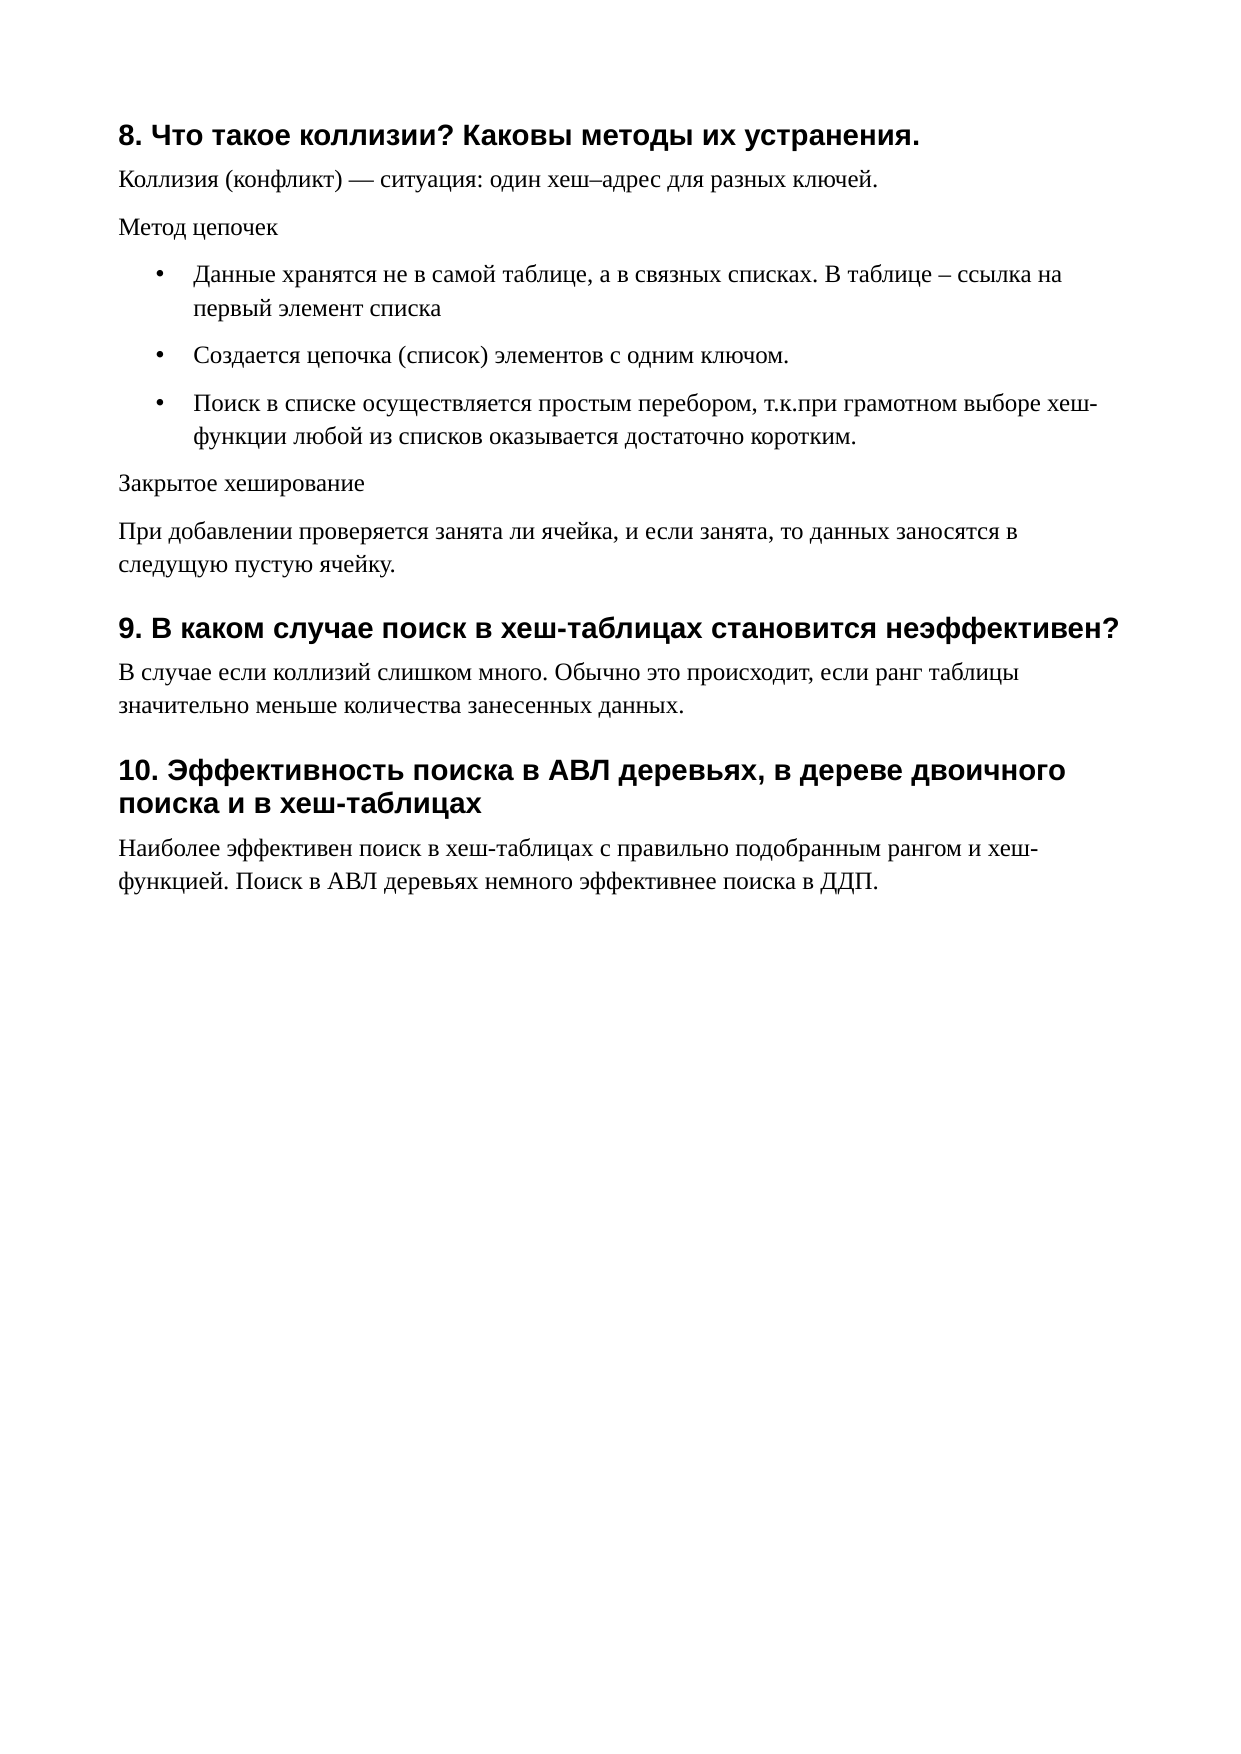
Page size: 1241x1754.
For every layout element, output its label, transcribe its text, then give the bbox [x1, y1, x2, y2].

list Создается цепочка (список) элементов с одним ключом. [156, 340, 1122, 369]
subtitle 9. В каком случае поиск в хеш-таблицах становится неэффективен? [118, 611, 1122, 645]
text При добавлении проверяется занята ли ячейка, и если занята, то данных заносятся в следущую пустую ячейку. [118, 516, 1122, 578]
text Метод цепочек [118, 212, 1122, 241]
subtitle 10. Эффективность поиска в АВЛ деревьях, в дереве двоичного поиска и в хеш-таблицах [118, 753, 1122, 820]
text Наиболее эффективен поиск в хеш-таблицах с правильно подобранным рангом и хеш-функцией. Поиск в АВЛ деревьях немного эффективнее поиска в ДДП. [118, 833, 1122, 894]
text В случае если коллизий слишком много. Обычно это происходит, если ранг таблицы значительно меньше количества занесенных данных. [118, 657, 1122, 719]
text Закрытое хеширование [118, 468, 1122, 497]
text Коллизия (конфликт) — ситуация: один хеш–адрес для разных ключей. [118, 164, 1122, 193]
subtitle 8. Что такое коллизии? Каковы методы их устранения. [118, 118, 1122, 152]
list Данные хранятся не в самой таблице, а в связных списках. В таблице – ссылка на первый элемент списка [156, 259, 1122, 321]
list Поиск в списке осуществляется простым перебором, т.к.при грамотном выборе хеш-функции любой из списков оказывается достаточно коротким. [156, 388, 1122, 449]
